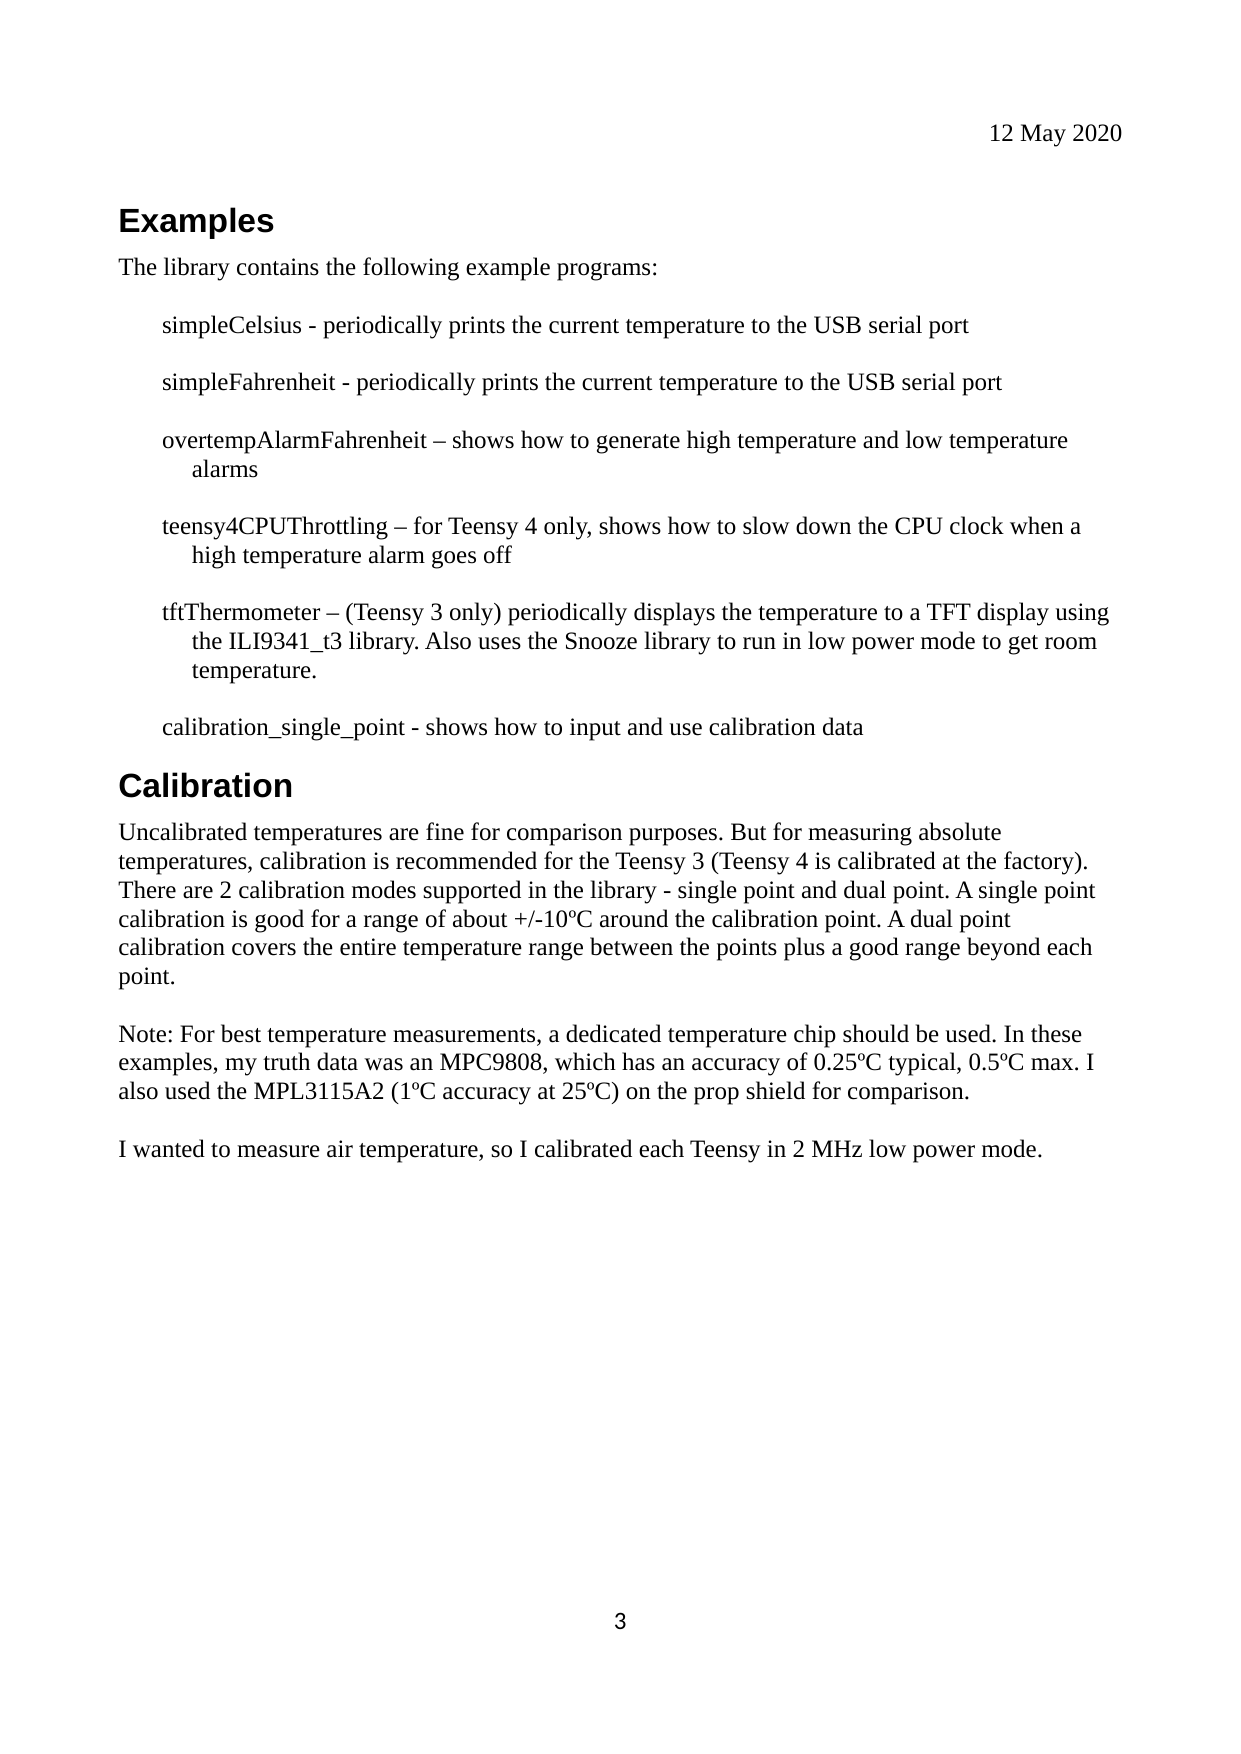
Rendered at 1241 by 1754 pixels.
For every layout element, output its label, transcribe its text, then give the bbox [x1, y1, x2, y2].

text simpleCelsius - periodically prints the current temperature to the USB serial port [162, 310, 1122, 339]
text Uncalibrated temperatures are fine for comparison purposes. But for measuring absolute temperatures, calibration is recommended for the Teensy 3 (Teensy 4 is calibrated at the factory). There are 2 calibration modes supported in the library - single point and dual point. A single point calibration is good for a range of about +/-10ºC around the calibration point. A dual point calibration covers the entire temperature range between the points plus a good range beyond each point. [118, 817, 1122, 990]
text The library contains the following example programs: [118, 252, 1122, 281]
text tftThermometer – (Teensy 3 only) periodically displays the temperature to a TFT display using the ILI9341_t3 library. Also uses the Snooze library to run in low power mode to get room temperature. [162, 597, 1122, 684]
subtitle Calibration [118, 766, 1122, 805]
subtitle Examples [118, 201, 1122, 240]
text overtempAlarmFahrenheit – shows how to generate high temperature and low temperature alarms [162, 425, 1122, 482]
text simpleFahrenheit - periodically prints the current temperature to the USB serial port [162, 367, 1122, 396]
text calibration_single_point - shows how to input and use calibration data [162, 712, 1122, 741]
text I wanted to measure air temperature, so I calibrated each Teensy in 2 MHz low power mode. [118, 1134, 1122, 1162]
text Note: For best temperature measurements, a dedicated temperature chip should be used. In these examples, my truth data was an MPC9808, which has an accuracy of 0.25ºC typical, 0.5ºC max. I also used the MPL3115A2 (1ºC accuracy at 25ºC) on the prop shield for comparison. [118, 1019, 1122, 1105]
text teensy4CPUThrottling – for Teensy 4 only, shows how to slow down the CPU clock when a high temperature alarm goes off [162, 511, 1122, 569]
